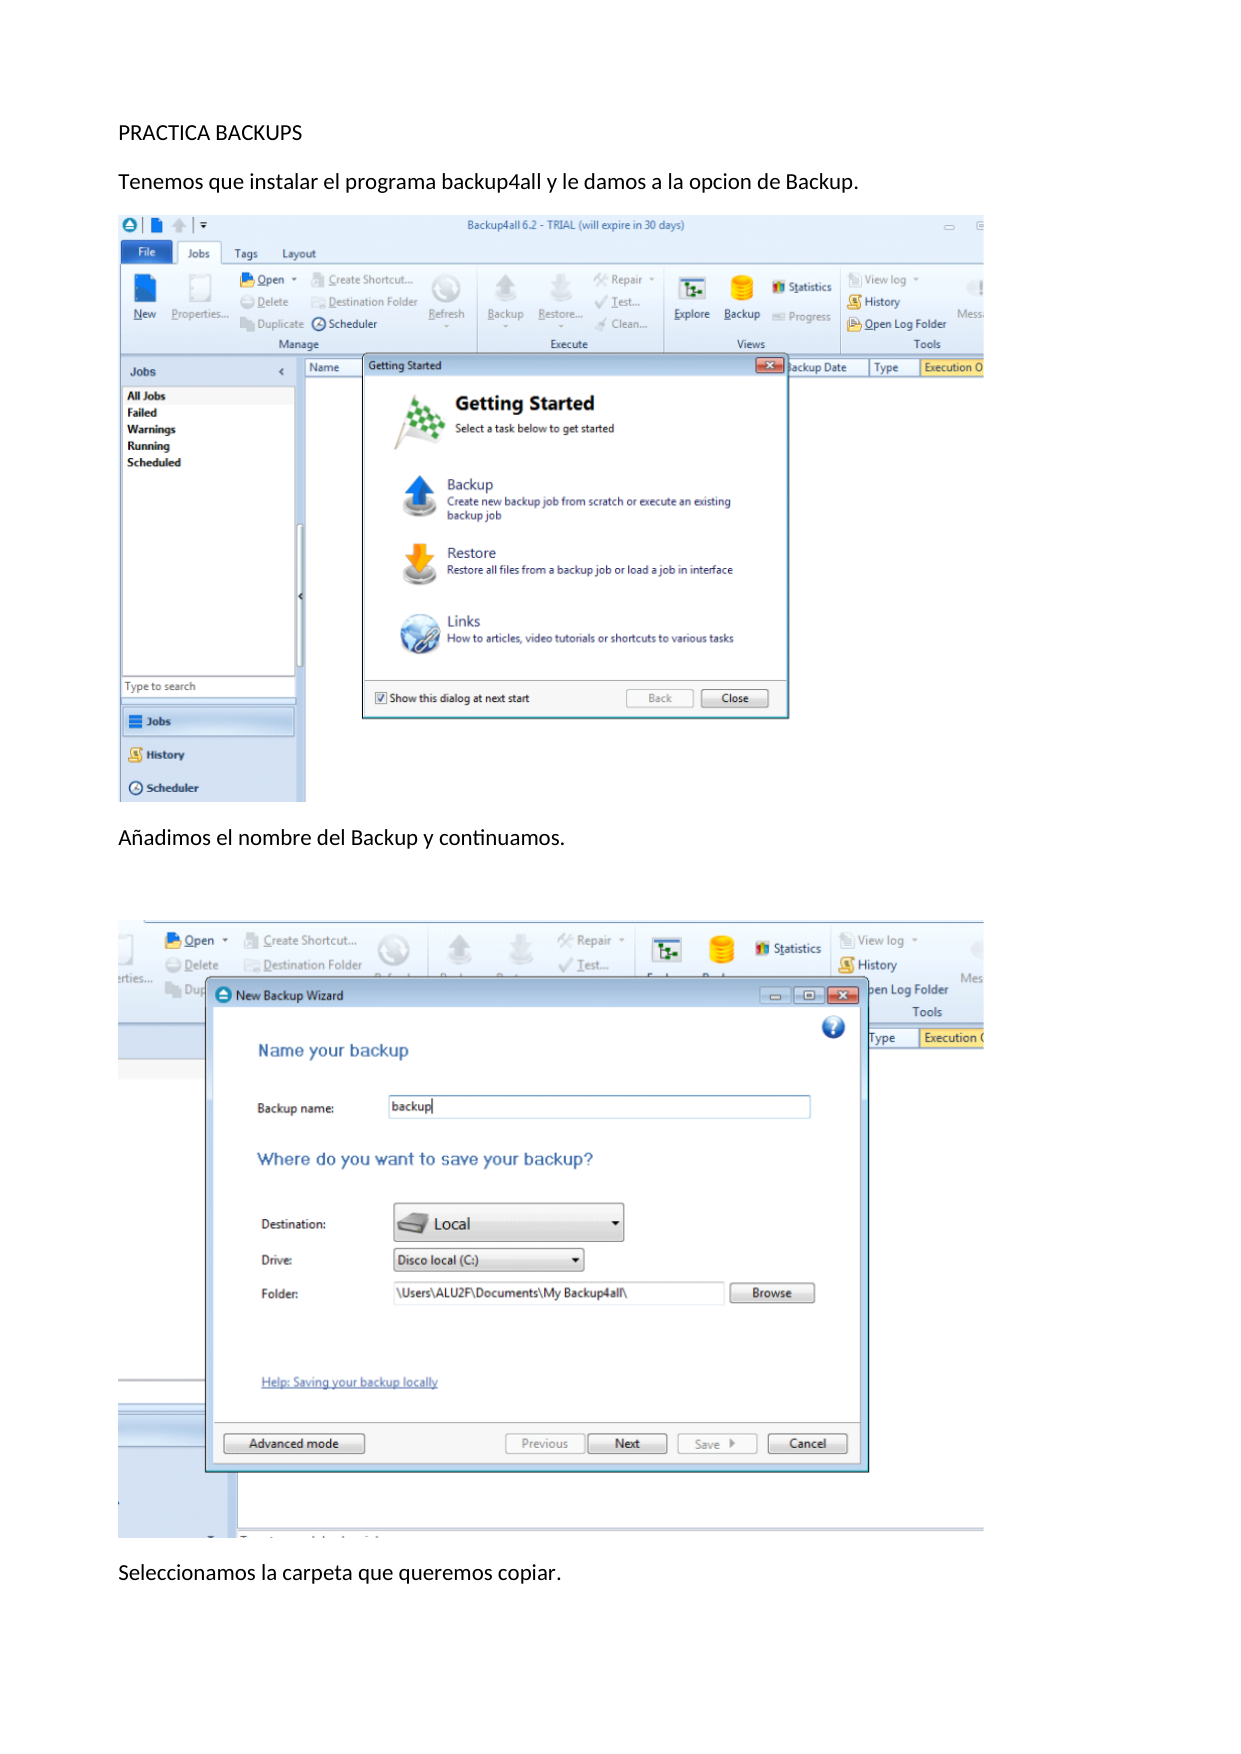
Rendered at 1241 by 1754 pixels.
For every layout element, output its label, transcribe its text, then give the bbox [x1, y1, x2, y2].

text Tenemos que instalar el programa backup4all y le damos a la opcion de Backup. [118, 167, 1122, 195]
text Seleccionamos la carpeta que queremos copiar. [118, 1558, 1122, 1586]
text PRACTICA BACKUPS [118, 118, 1122, 146]
text Añadimos el nombre del Backup y continuamos. [118, 823, 1122, 851]
